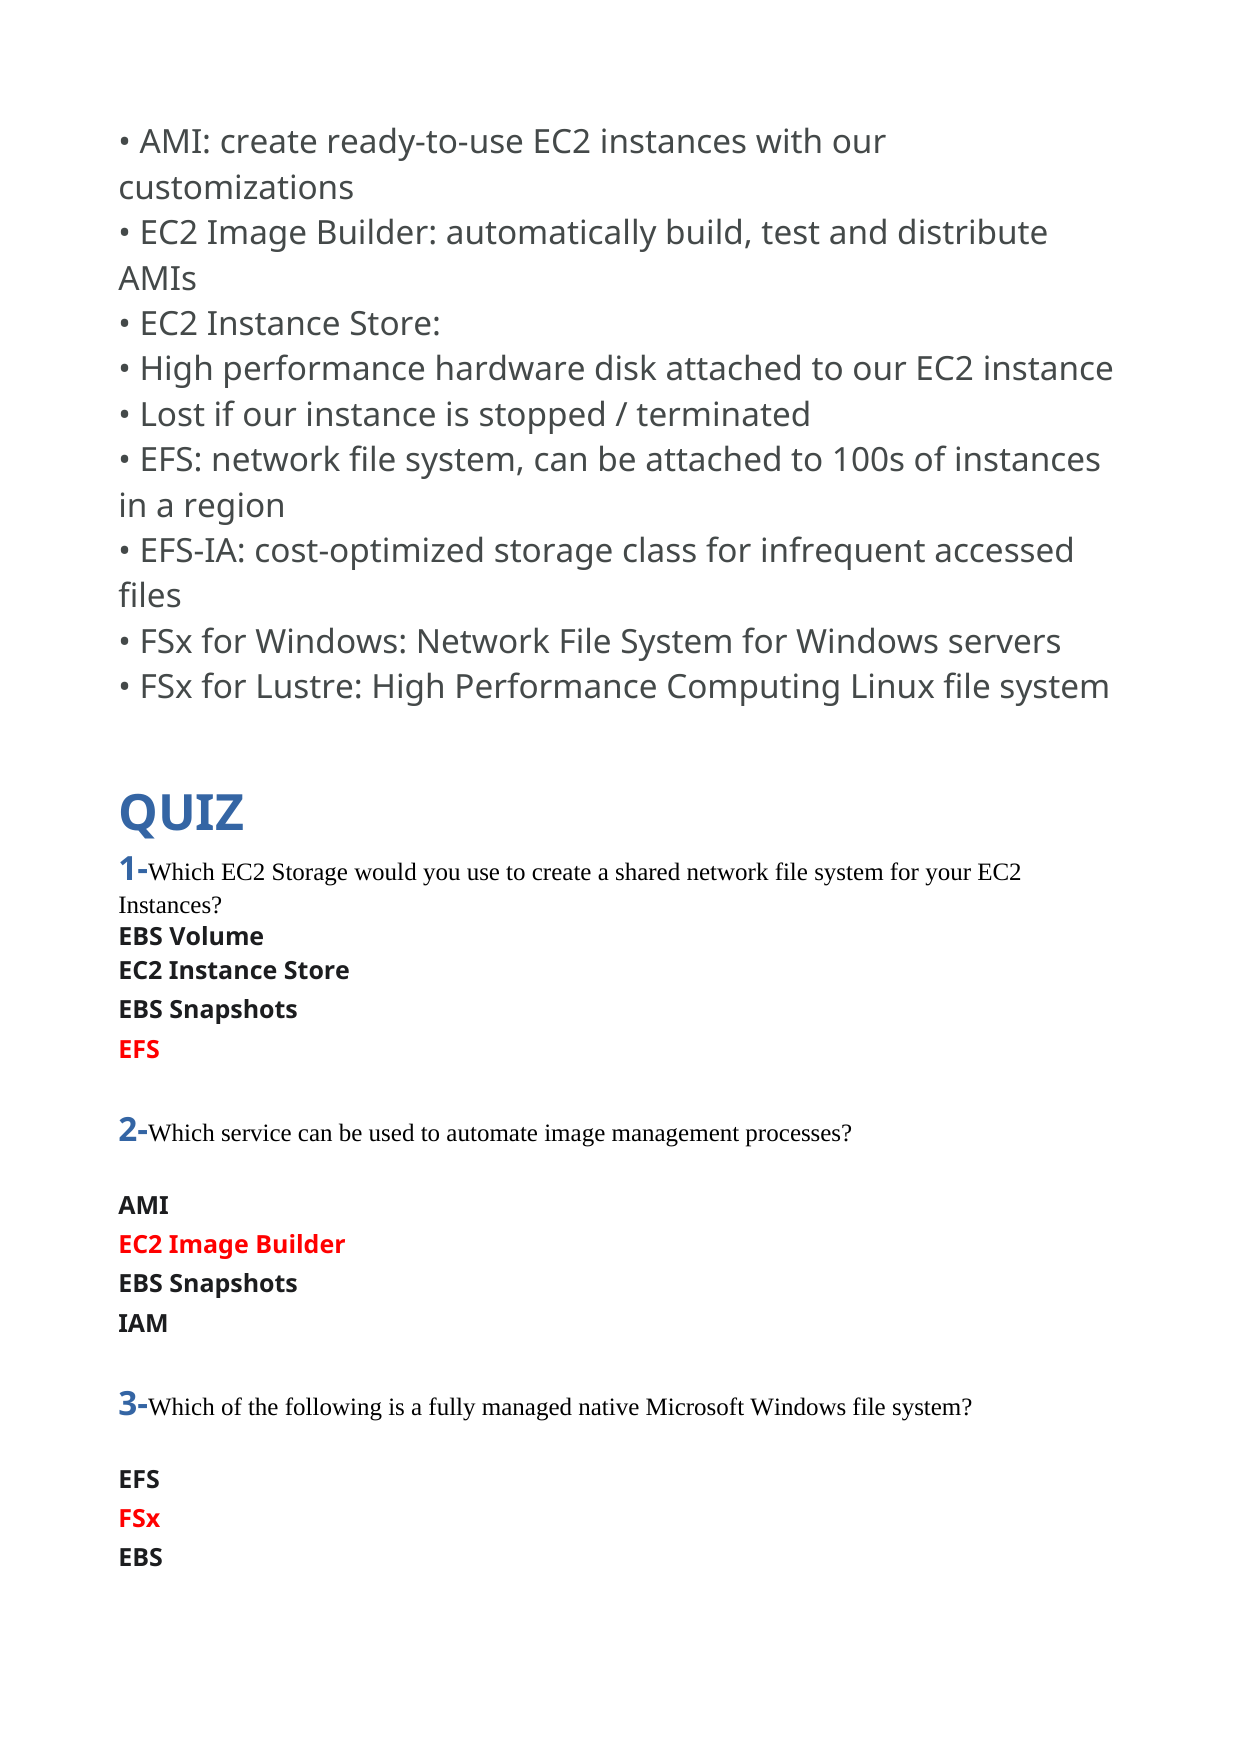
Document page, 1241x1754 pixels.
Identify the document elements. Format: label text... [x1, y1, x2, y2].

list EFS [118, 1031, 1122, 1065]
text • AMI: create ready-to-use EC2 instances with our customizations [118, 118, 1122, 209]
text QUIZ [118, 777, 1122, 845]
list EFS [118, 1462, 1122, 1496]
text • EC2 Instance Store: [118, 300, 1122, 345]
list EBS Snapshots [118, 992, 1122, 1026]
list AMI [118, 1188, 1122, 1222]
text • EC2 Image Builder: automatically build, test and distribute AMIs [118, 209, 1122, 300]
text 3-Which of the following is a fully managed native Microsoft Windows file system? [118, 1344, 1122, 1425]
list FSx [118, 1501, 1122, 1535]
list EBS [118, 1540, 1122, 1574]
list EBS Snapshots [118, 1266, 1122, 1300]
text • EFS-IA: cost-optimized storage class for infrequent accessed files [118, 527, 1122, 618]
list EC2 Instance Store [118, 953, 1122, 987]
text • EFS: network file system, can be attached to 100s of instances in a region [118, 436, 1122, 527]
text 1-Which EC2 Storage would you use to create a shared network file system for your EC2 Instances? [118, 845, 1122, 919]
text • High performance hardware disk attached to our EC2 instance [118, 345, 1122, 391]
text 2-Which service can be used to automate image management processes? [118, 1071, 1122, 1151]
text • Lost if our instance is stopped / terminated [118, 391, 1122, 436]
text EBS Volume [118, 919, 1122, 953]
text • FSx for Windows: Network File System for Windows servers [118, 618, 1122, 663]
list EC2 Image Builder [118, 1227, 1122, 1261]
list IAM [118, 1305, 1122, 1339]
text • FSx for Lustre: High Performance Computing Linux file system [118, 663, 1122, 708]
